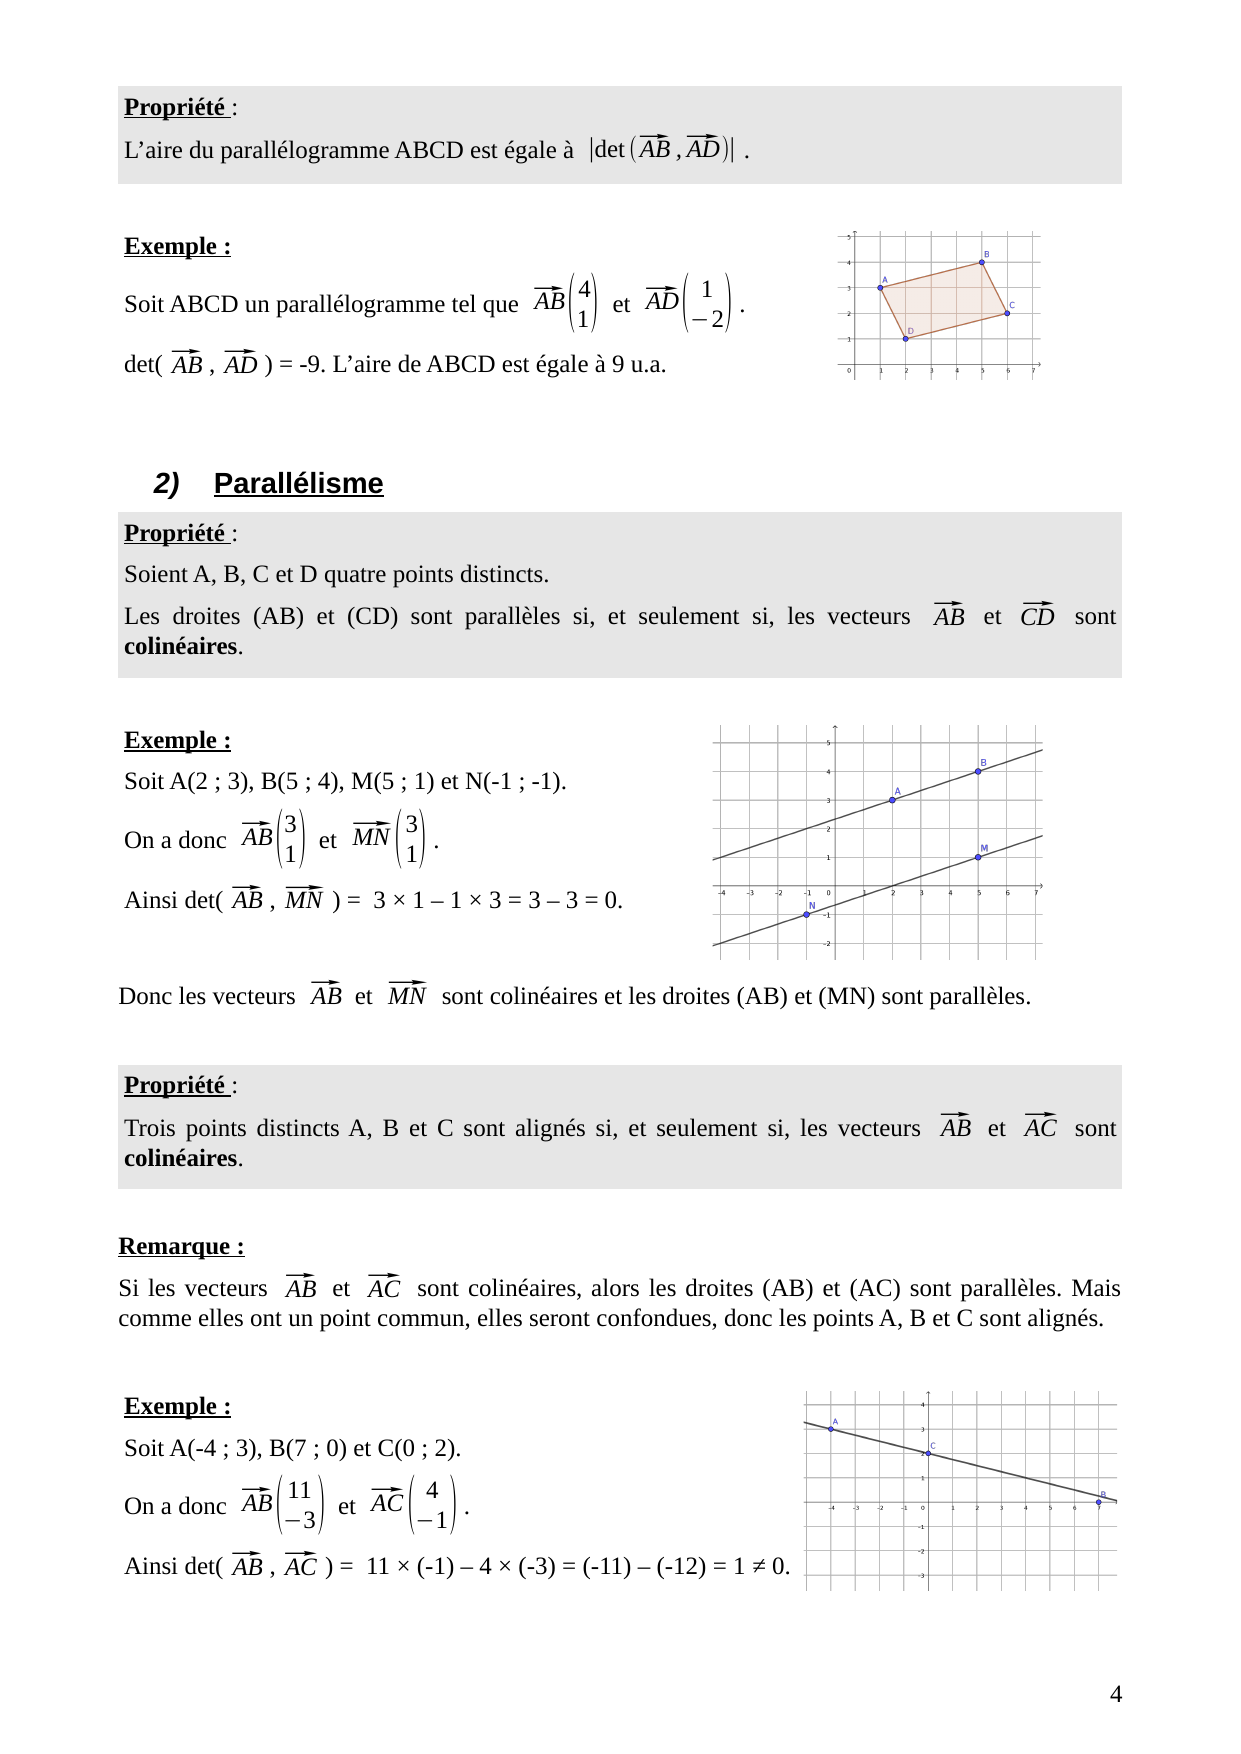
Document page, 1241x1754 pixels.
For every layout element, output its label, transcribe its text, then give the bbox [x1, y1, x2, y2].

table_header [632, 960, 1123, 979]
table_header [632, 720, 1123, 959]
table_header Exemple : Soit A(2 ; 3), B(5 ; 4), M(5 ; 1) et N(-1 ; -1). On a donc et . Ainsi det(,) = 3 × 1 – 1 × 3 = 3 – 3 = 0. [118, 720, 632, 979]
table_header [756, 380, 1123, 399]
text Remarque : [118, 1231, 1122, 1259]
table_header Propriété : Trois points distincts A, B et C sont alignés si, et seulement si, les vecteurs et sont colinéaires. [118, 1065, 1122, 1189]
table_header [798, 1386, 1123, 1611]
subtitle Parallélisme [153, 466, 1122, 499]
table_header [756, 225, 1123, 379]
table_header Exemple : Soit A(-4 ; 3), B(7 ; 0) et C(0 ; 2). On a donc et . Ainsi det(,) = 11 × (-1) – 4 × (-3) = (-11) – (-12) = 1 ≠ 0. [118, 1386, 798, 1611]
text Si les vecteurs et sont colinéaires, alors les droites (AB) et (AC) sont parallèles. Mais comme elles ont un point commun, elles seront confondues, donc les points A, B et C sont alignés. [118, 1272, 1122, 1332]
table_header Propriété : Soient A, B, C et D quatre points distincts. Les droites (AB) et (CD) sont parallèles si, et seulement si, les vecteurs et sont colinéaires. [118, 512, 1122, 678]
table_header Exemple : Soit ABCD un parallélogramme tel que et . det(,) = -9. L’aire de ABCD est égale à 9 u.a. [118, 225, 756, 399]
picture [837, 231, 1041, 380]
picture [803, 1391, 1118, 1591]
text Donc les vecteurs et sont colinéaires et les droites (AB) et (MN) sont parallèles. [118, 979, 1122, 1011]
picture [712, 725, 1043, 960]
table_header Propriété : L’aire du parallélogramme ABCD est égale à . [118, 86, 1122, 184]
